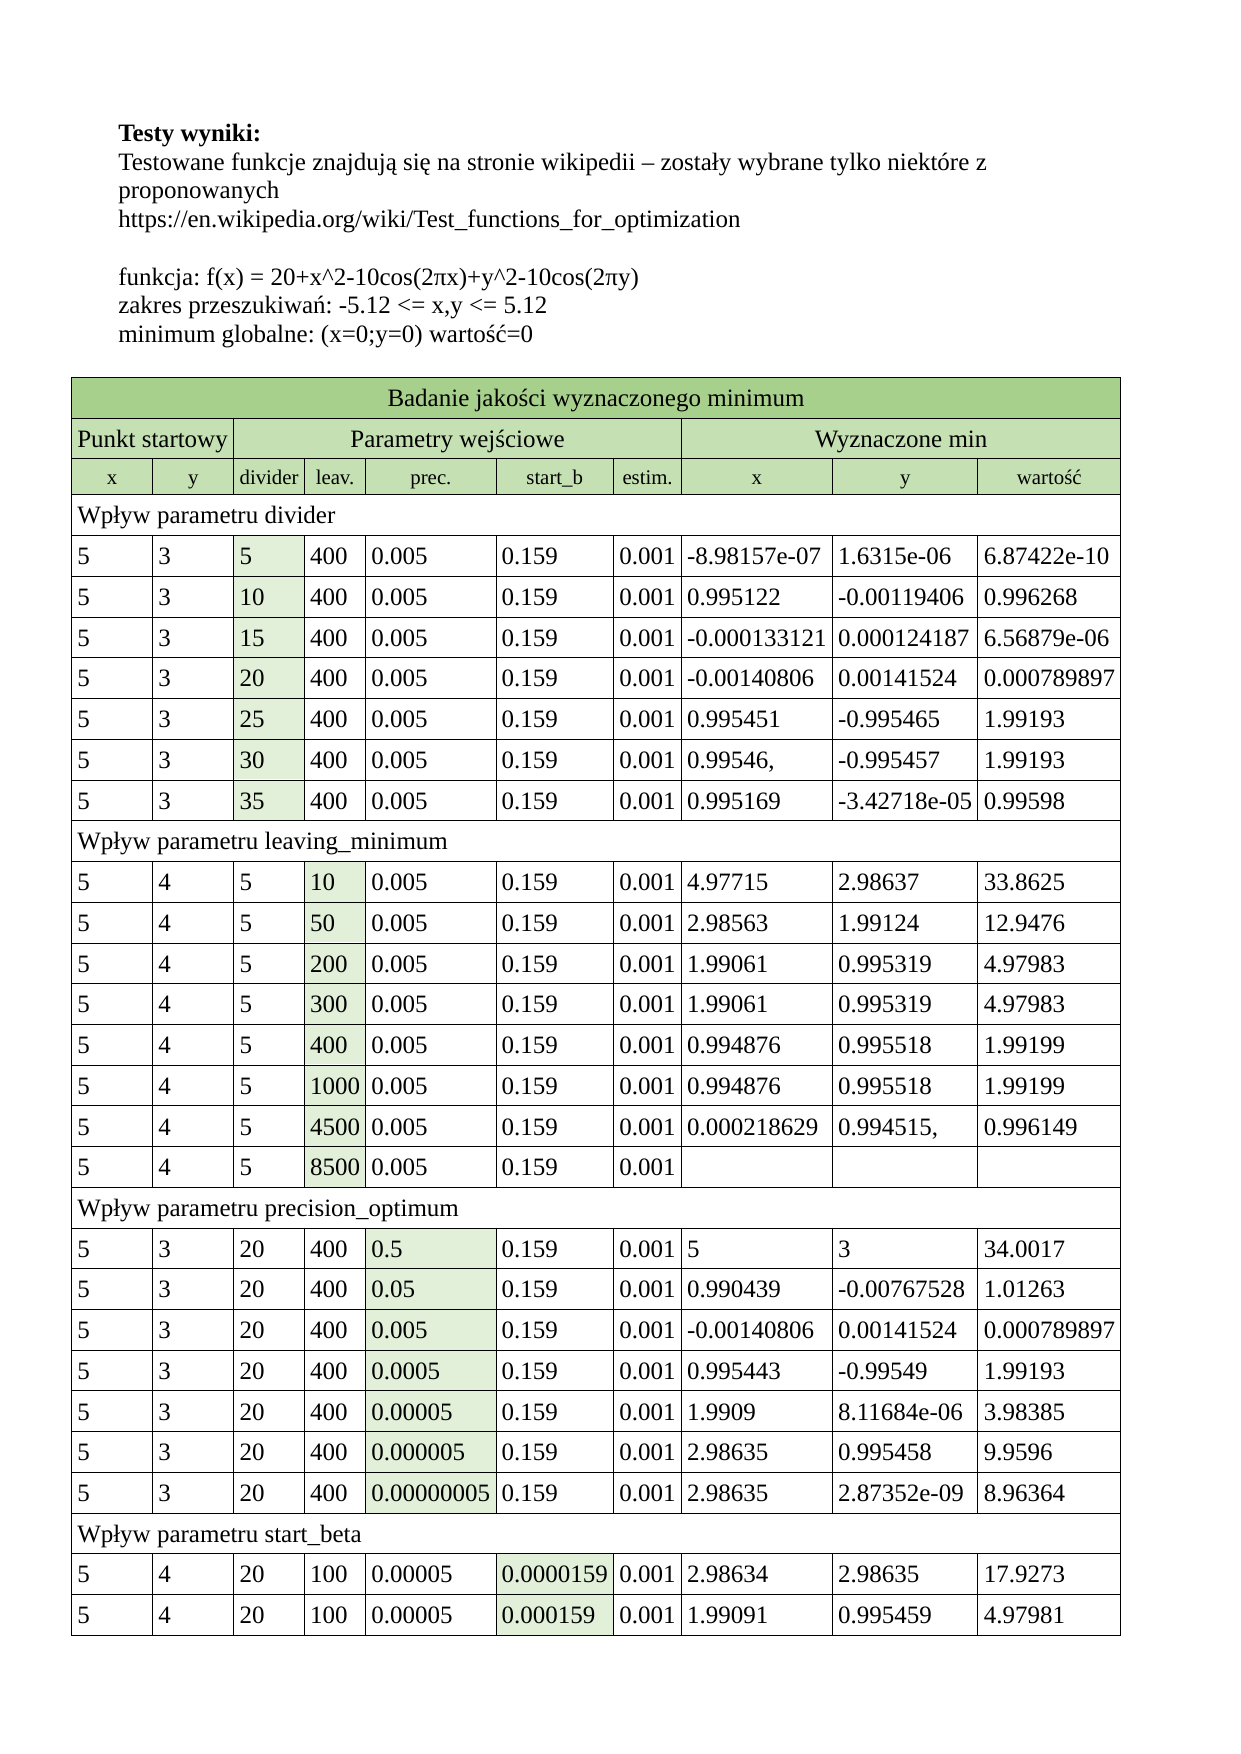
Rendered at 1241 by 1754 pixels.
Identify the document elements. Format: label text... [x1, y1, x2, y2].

table_cell 0.00141524 [833, 1310, 977, 1350]
table_cell 4 [153, 944, 233, 983]
table_cell 20 [234, 1554, 304, 1594]
table_cell 5 [234, 903, 304, 942]
table_cell 0.159 [497, 984, 613, 1024]
table_cell -0.995457 [833, 740, 977, 779]
table_cell 0.99546, [682, 740, 832, 779]
table_cell 5 [72, 740, 152, 779]
table_cell 0.001 [614, 1229, 681, 1268]
table_cell 0.159 [497, 862, 613, 902]
table_cell 5 [72, 1147, 152, 1187]
table_cell 33.8625 [978, 862, 1120, 902]
table_cell 2.98634 [682, 1554, 832, 1594]
table_cell 0.995122 [682, 577, 832, 617]
table_cell 3 [153, 1432, 233, 1472]
table_cell 20 [234, 1391, 304, 1431]
table_cell 400 [305, 1351, 365, 1390]
table_cell 6.87422e-10 [978, 536, 1120, 576]
table_cell 0.005 [366, 536, 496, 576]
table_cell 5 [682, 1229, 832, 1268]
table_cell 400 [305, 1229, 365, 1268]
table_cell 1.99061 [682, 984, 832, 1024]
table_cell 400 [305, 658, 365, 698]
table_cell 0.00141524 [833, 658, 977, 698]
table_cell [978, 1147, 1120, 1187]
table_cell 30 [234, 740, 304, 779]
table_cell -0.99549 [833, 1351, 977, 1390]
table_cell 25 [234, 699, 304, 739]
table_cell 3 [153, 740, 233, 779]
table_cell Wpływ parametru start_beta [72, 1514, 1120, 1553]
table_cell 0.001 [614, 1473, 681, 1513]
table_cell -0.00140806 [682, 1310, 832, 1350]
table_cell 0.995169 [682, 781, 832, 820]
table_cell 0.001 [614, 1106, 681, 1146]
text https://en.wikipedia.org/wiki/Test_functions_for_optimization [118, 204, 1122, 233]
table_cell 3 [153, 1310, 233, 1350]
table_cell 5 [72, 1310, 152, 1350]
table_cell 5 [72, 1066, 152, 1105]
table_cell 0.995458 [833, 1432, 977, 1472]
table_cell 100 [305, 1554, 365, 1594]
table_cell 1.99193 [978, 1351, 1120, 1390]
table_cell 3 [153, 536, 233, 576]
table_cell 3 [153, 1473, 233, 1513]
table_cell 0.995319 [833, 984, 977, 1024]
table_cell 3 [833, 1229, 977, 1268]
table_cell 20 [234, 1432, 304, 1472]
table_cell 6.56879e-06 [978, 618, 1120, 657]
table_cell 3 [153, 1229, 233, 1268]
table_cell 0.5 [366, 1229, 496, 1268]
table_cell Wyznaczone min [682, 419, 1120, 458]
table_cell 400 [305, 1432, 365, 1472]
table_cell 0.001 [614, 944, 681, 983]
table_cell 1.9909 [682, 1391, 832, 1431]
table_cell 3 [153, 1269, 233, 1309]
text Testy wyniki: [118, 118, 1122, 147]
table_cell 0.000789897 [978, 1310, 1120, 1350]
table_cell 0.005 [366, 862, 496, 902]
table_cell 0.000005 [366, 1432, 496, 1472]
table_cell divider [234, 459, 304, 494]
table_cell 1.99199 [978, 1066, 1120, 1105]
table_cell 0.000124187 [833, 618, 977, 657]
table_cell 0.159 [497, 1310, 613, 1350]
table_cell -8.98157e-07 [682, 536, 832, 576]
table_cell 20 [234, 1310, 304, 1350]
table_cell 5 [234, 862, 304, 902]
table_cell 8.96364 [978, 1473, 1120, 1513]
table_cell 0.995319 [833, 944, 977, 983]
table_cell 0.159 [497, 658, 613, 698]
table_cell y [153, 459, 233, 494]
table_cell 0.005 [366, 1147, 496, 1187]
table_cell 0.005 [366, 740, 496, 779]
table_cell 0.005 [366, 1106, 496, 1146]
table_cell 1.99061 [682, 944, 832, 983]
table_cell 400 [305, 577, 365, 617]
table_cell 200 [305, 944, 365, 983]
table_cell y [833, 459, 977, 494]
table_cell 5 [72, 984, 152, 1024]
table_cell 400 [305, 781, 365, 820]
table_cell Punkt startowy [72, 419, 233, 458]
table_cell 5 [72, 699, 152, 739]
text funkcja: f(x) = 20+x^2-10cos(2πx)+y^2-10cos(2πy) [118, 262, 1122, 291]
table_cell [833, 1147, 977, 1187]
table_cell 0.005 [366, 1066, 496, 1105]
text minimum globalne: (x=0;y=0) wartość=0 [118, 319, 1122, 348]
table_cell 5 [72, 536, 152, 576]
table_cell 2.98635 [833, 1554, 977, 1594]
table_cell 3.98385 [978, 1391, 1120, 1431]
table_cell 0.001 [614, 1351, 681, 1390]
table_cell 1.99199 [978, 1025, 1120, 1064]
table_cell 0.001 [614, 1310, 681, 1350]
table_cell 0.995518 [833, 1066, 977, 1105]
table_cell 20 [234, 658, 304, 698]
table_cell 0.994515, [833, 1106, 977, 1146]
table_cell Wpływ parametru leaving_minimum [72, 821, 1120, 861]
table_cell x [72, 459, 152, 494]
table_cell -0.00140806 [682, 658, 832, 698]
table_cell 0.995518 [833, 1025, 977, 1064]
table_cell 5 [234, 1025, 304, 1064]
table_cell 5 [72, 1391, 152, 1431]
table_cell 400 [305, 536, 365, 576]
table_cell 300 [305, 984, 365, 1024]
table_cell 0.159 [497, 1147, 613, 1187]
table_cell 5 [72, 1595, 152, 1635]
table_cell 0.159 [497, 1351, 613, 1390]
table_cell 0.159 [497, 1473, 613, 1513]
table_cell 1.99193 [978, 699, 1120, 739]
table_cell 0.000159 [497, 1595, 613, 1635]
text zakres przeszukiwań: -5.12 <= x,y <= 5.12 [118, 291, 1122, 319]
table_cell 5 [234, 984, 304, 1024]
table_cell 0.995451 [682, 699, 832, 739]
table_cell 400 [305, 618, 365, 657]
table_cell 34.0017 [978, 1229, 1120, 1268]
table_cell 15 [234, 618, 304, 657]
table_cell [682, 1147, 832, 1187]
table_cell 0.005 [366, 944, 496, 983]
table_cell 9.9596 [978, 1432, 1120, 1472]
table_cell 3 [153, 658, 233, 698]
table_cell Parametry wejściowe [234, 419, 681, 458]
table_cell -0.00119406 [833, 577, 977, 617]
table_cell 4 [153, 1147, 233, 1187]
table_cell 4.97983 [978, 984, 1120, 1024]
table_cell 8500 [305, 1147, 365, 1187]
table_cell 20 [234, 1351, 304, 1390]
table_cell 0.00005 [366, 1595, 496, 1635]
table_cell 4 [153, 1595, 233, 1635]
table_cell 12.9476 [978, 903, 1120, 942]
table_cell 1.99193 [978, 740, 1120, 779]
table_cell 5 [72, 1473, 152, 1513]
table_cell 0.001 [614, 862, 681, 902]
table_cell 4 [153, 1066, 233, 1105]
table_cell 0.159 [497, 1066, 613, 1105]
table_cell 0.159 [497, 1106, 613, 1146]
table_cell 1000 [305, 1066, 365, 1105]
table_cell 0.005 [366, 984, 496, 1024]
table_cell 4.97983 [978, 944, 1120, 983]
table_cell 3 [153, 1351, 233, 1390]
table_cell 100 [305, 1595, 365, 1635]
table_cell 5 [234, 1066, 304, 1105]
table_cell 3 [153, 1391, 233, 1431]
table_cell 0.00000005 [366, 1473, 496, 1513]
table_cell 10 [234, 577, 304, 617]
table_cell 5 [72, 618, 152, 657]
table_cell 0.159 [497, 781, 613, 820]
table_cell 0.001 [614, 536, 681, 576]
table_cell 4 [153, 1554, 233, 1594]
table_cell -3.42718e-05 [833, 781, 977, 820]
table_cell 4 [153, 984, 233, 1024]
table_cell 0.005 [366, 1025, 496, 1064]
table_cell 400 [305, 1391, 365, 1431]
table_cell 0.001 [614, 1147, 681, 1187]
table_cell 0.995443 [682, 1351, 832, 1390]
table_cell Wpływ parametru divider [72, 495, 1120, 535]
table_cell 50 [305, 903, 365, 942]
table_cell 0.159 [497, 536, 613, 576]
table_cell 3 [153, 781, 233, 820]
table_cell 0.996268 [978, 577, 1120, 617]
table_cell 0.994876 [682, 1025, 832, 1064]
table_cell 0.005 [366, 1310, 496, 1350]
table_cell 0.159 [497, 699, 613, 739]
table_cell 5 [72, 862, 152, 902]
table_cell 0.001 [614, 740, 681, 779]
table_cell 4 [153, 903, 233, 942]
table_cell 3 [153, 577, 233, 617]
table_cell 17.9273 [978, 1554, 1120, 1594]
table_cell 3 [153, 699, 233, 739]
table_cell 0.000218629 [682, 1106, 832, 1146]
table_cell 20 [234, 1229, 304, 1268]
table_cell 0.0000159 [497, 1554, 613, 1594]
table_cell prec. [366, 459, 496, 494]
table_cell 0.001 [614, 1269, 681, 1309]
table_cell 5 [72, 1554, 152, 1594]
table_cell 5 [72, 781, 152, 820]
table_cell 1.6315e-06 [833, 536, 977, 576]
table_cell 2.98635 [682, 1432, 832, 1472]
table_cell 2.98635 [682, 1473, 832, 1513]
table_cell 5 [234, 1106, 304, 1146]
table_cell 0.001 [614, 903, 681, 942]
table_cell 5 [72, 1269, 152, 1309]
table_cell 4.97715 [682, 862, 832, 902]
table_cell 0.005 [366, 658, 496, 698]
table_cell 5 [72, 1025, 152, 1064]
table_cell 0.990439 [682, 1269, 832, 1309]
table_cell 0.99598 [978, 781, 1120, 820]
table_cell 10 [305, 862, 365, 902]
table_cell 4 [153, 1106, 233, 1146]
table_cell 2.98563 [682, 903, 832, 942]
table_cell -0.00767528 [833, 1269, 977, 1309]
table_cell 4 [153, 1025, 233, 1064]
table_cell 0.001 [614, 1595, 681, 1635]
table_cell 400 [305, 740, 365, 779]
table_cell estim. [614, 459, 681, 494]
table_cell 0.159 [497, 944, 613, 983]
table_cell 0.001 [614, 1391, 681, 1431]
table_cell 0.159 [497, 740, 613, 779]
table_cell 0.001 [614, 577, 681, 617]
table_cell 1.99124 [833, 903, 977, 942]
table_cell 0.159 [497, 577, 613, 617]
table_cell 0.005 [366, 577, 496, 617]
table_cell 5 [234, 944, 304, 983]
table_cell 2.87352e-09 [833, 1473, 977, 1513]
table_cell 4 [153, 862, 233, 902]
table_cell 0.001 [614, 1554, 681, 1594]
table_cell 20 [234, 1595, 304, 1635]
table_cell 0.159 [497, 618, 613, 657]
table_cell 0.00005 [366, 1554, 496, 1594]
table_cell wartość [978, 459, 1120, 494]
table_cell 5 [72, 1432, 152, 1472]
table_cell 35 [234, 781, 304, 820]
table_cell Wpływ parametru precision_optimum [72, 1188, 1120, 1227]
table_cell 0.996149 [978, 1106, 1120, 1146]
table_cell 5 [72, 658, 152, 698]
table_cell 2.98637 [833, 862, 977, 902]
table_cell 0.159 [497, 1391, 613, 1431]
table_cell 0.159 [497, 1269, 613, 1309]
table_cell 0.159 [497, 903, 613, 942]
table_header Badanie jakości wyznaczonego minimum [72, 378, 1120, 418]
table_cell 0.0005 [366, 1351, 496, 1390]
table_cell 0.00005 [366, 1391, 496, 1431]
table_cell 0.000789897 [978, 658, 1120, 698]
table_cell 4.97981 [978, 1595, 1120, 1635]
table_cell 400 [305, 1310, 365, 1350]
table_cell 5 [72, 944, 152, 983]
table_cell 0.005 [366, 781, 496, 820]
table_cell 0.001 [614, 1025, 681, 1064]
table_cell leav. [305, 459, 365, 494]
table_cell 0.001 [614, 781, 681, 820]
table_cell 5 [72, 903, 152, 942]
table_cell 8.11684e-06 [833, 1391, 977, 1431]
table_cell 0.05 [366, 1269, 496, 1309]
table_cell 0.001 [614, 1432, 681, 1472]
table_cell 0.005 [366, 699, 496, 739]
table_cell 20 [234, 1473, 304, 1513]
table_cell 400 [305, 699, 365, 739]
table_cell 0.995459 [833, 1595, 977, 1635]
table_cell 0.001 [614, 699, 681, 739]
table_cell 3 [153, 618, 233, 657]
text Testowane funkcje znajdują się na stronie wikipedii – zostały wybrane tylko niektóre z proponowanych [118, 147, 1122, 204]
table_cell 5 [234, 536, 304, 576]
table_cell -0.000133121 [682, 618, 832, 657]
table_cell -0.995465 [833, 699, 977, 739]
table_cell 5 [72, 577, 152, 617]
table_cell 20 [234, 1269, 304, 1309]
table_cell 400 [305, 1269, 365, 1309]
table_cell 0.159 [497, 1432, 613, 1472]
table_cell 1.99091 [682, 1595, 832, 1635]
table_cell 400 [305, 1025, 365, 1064]
table_cell 0.005 [366, 903, 496, 942]
table_cell 0.005 [366, 618, 496, 657]
table_cell 5 [234, 1147, 304, 1187]
table_cell 0.001 [614, 1066, 681, 1105]
table_cell 5 [72, 1351, 152, 1390]
table_cell 1.01263 [978, 1269, 1120, 1309]
table_cell 0.159 [497, 1229, 613, 1268]
table_cell 400 [305, 1473, 365, 1513]
table_cell 5 [72, 1106, 152, 1146]
table_cell 0.994876 [682, 1066, 832, 1105]
table_cell start_b [497, 459, 613, 494]
table_cell 0.001 [614, 618, 681, 657]
table_cell 0.001 [614, 658, 681, 698]
table_cell 0.001 [614, 984, 681, 1024]
table_cell x [682, 459, 832, 494]
table_cell 4500 [305, 1106, 365, 1146]
table_cell 0.159 [497, 1025, 613, 1064]
table_cell 5 [72, 1229, 152, 1268]
